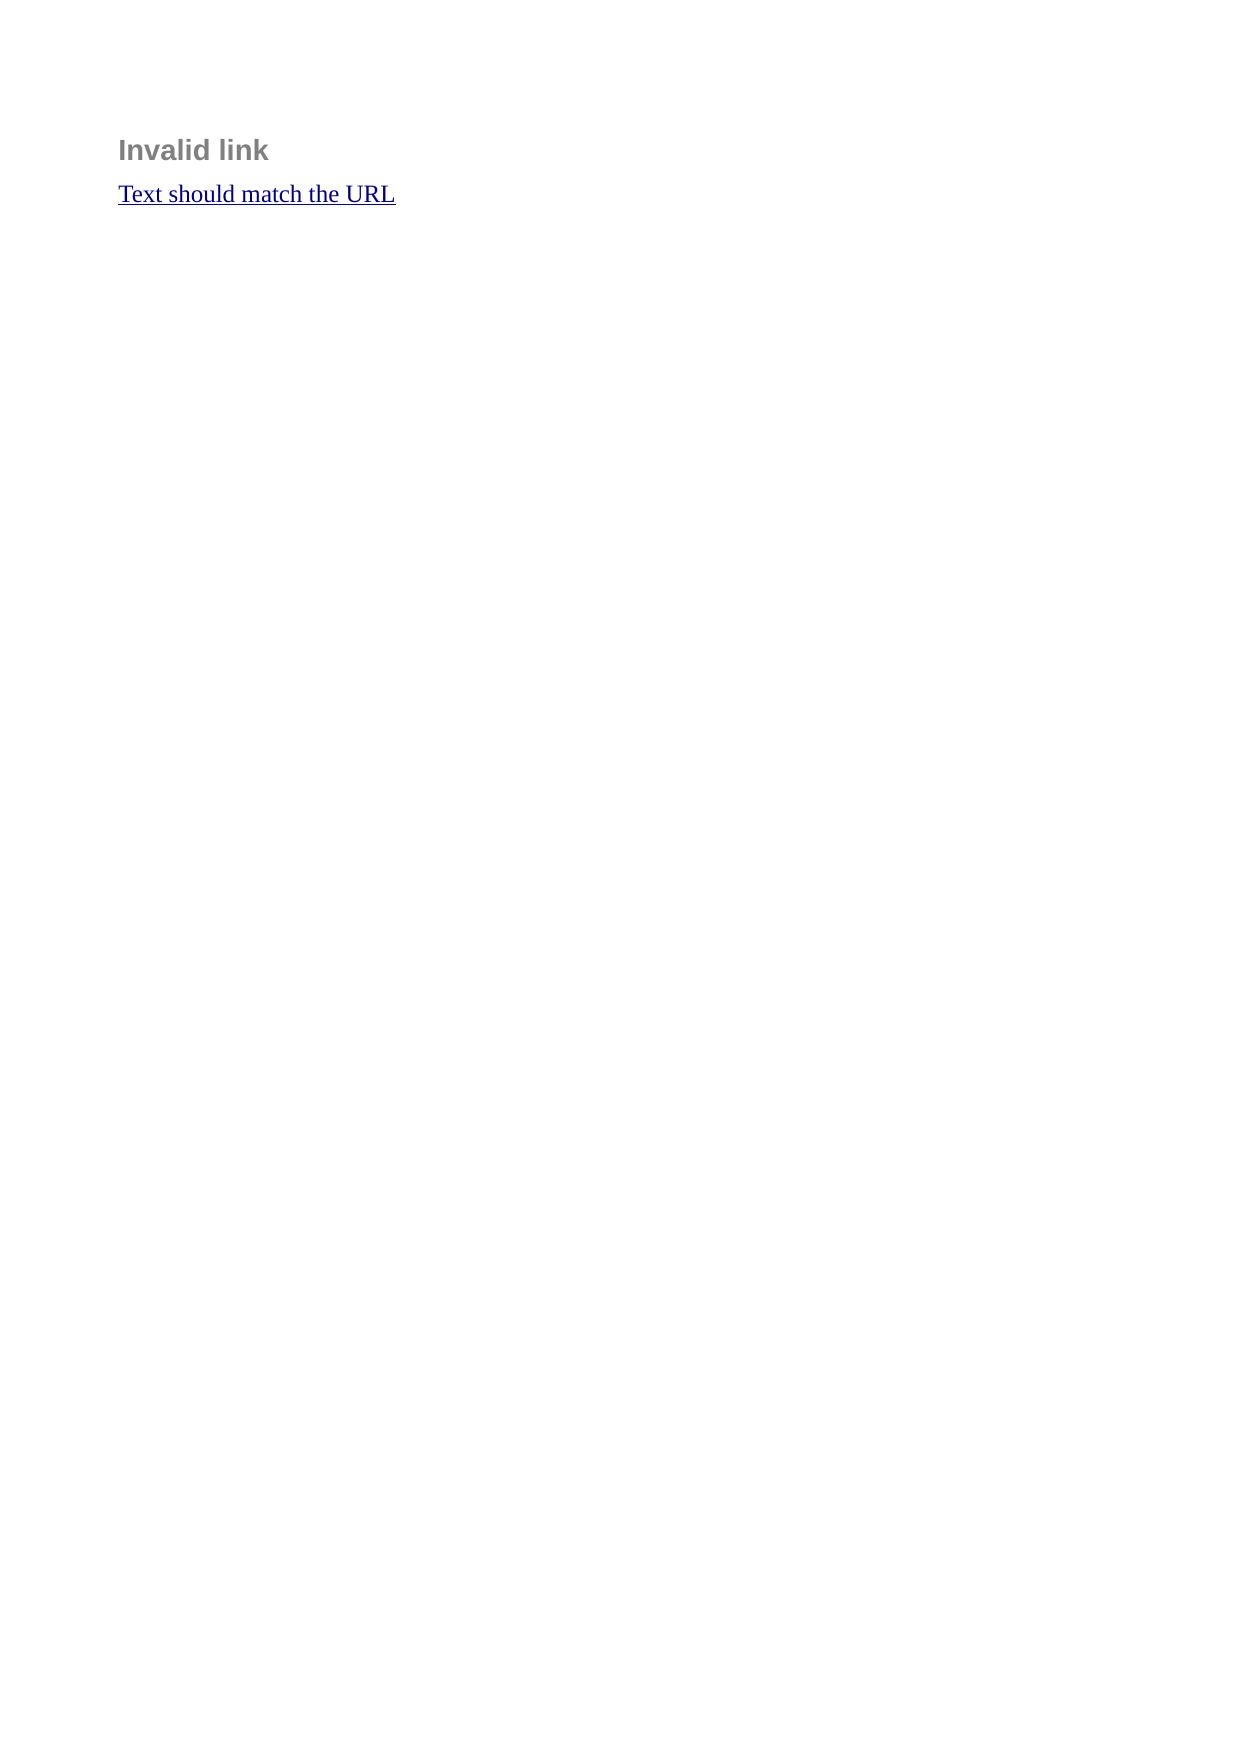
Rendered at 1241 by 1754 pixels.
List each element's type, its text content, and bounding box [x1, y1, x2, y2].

text Text should match the URL [118, 179, 1122, 207]
subtitle Invalid link [118, 133, 1122, 166]
